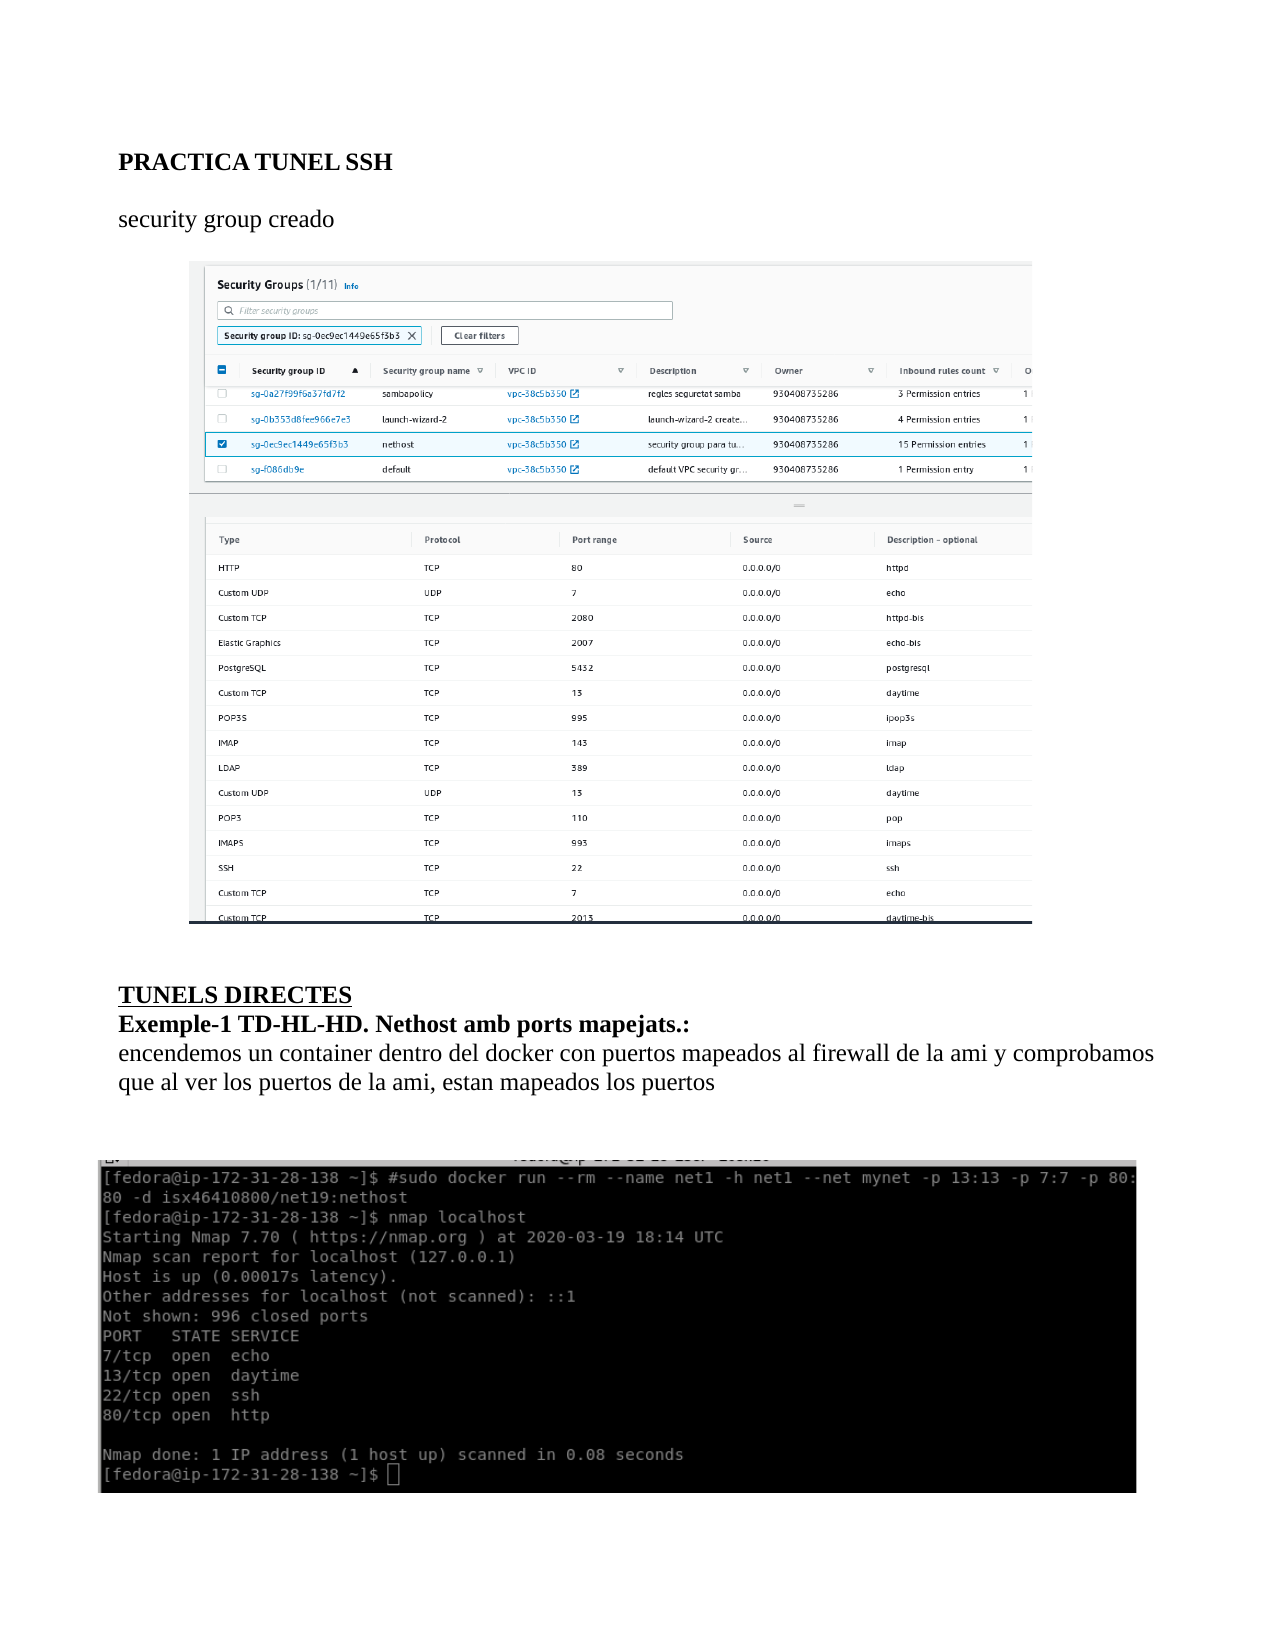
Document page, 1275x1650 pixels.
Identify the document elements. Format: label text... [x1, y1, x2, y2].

picture [97, 1160, 1137, 1493]
text Exemple-1 TD-HL-HD. Nethost amb ports mapejats.: [118, 1009, 1157, 1038]
text encendemos un container dentro del docker con puertos mapeados al firewall de la ami y comprobamos que al ver los puertos de la ami, estan mapeados los puertos [118, 1038, 1157, 1096]
text PRACTICA TUNEL SSH [118, 147, 1157, 176]
picture [189, 261, 1033, 924]
picture [207, 434, 1033, 455]
text security group creado [118, 204, 1157, 233]
text TUNELS DIRECTES [118, 981, 1157, 1009]
